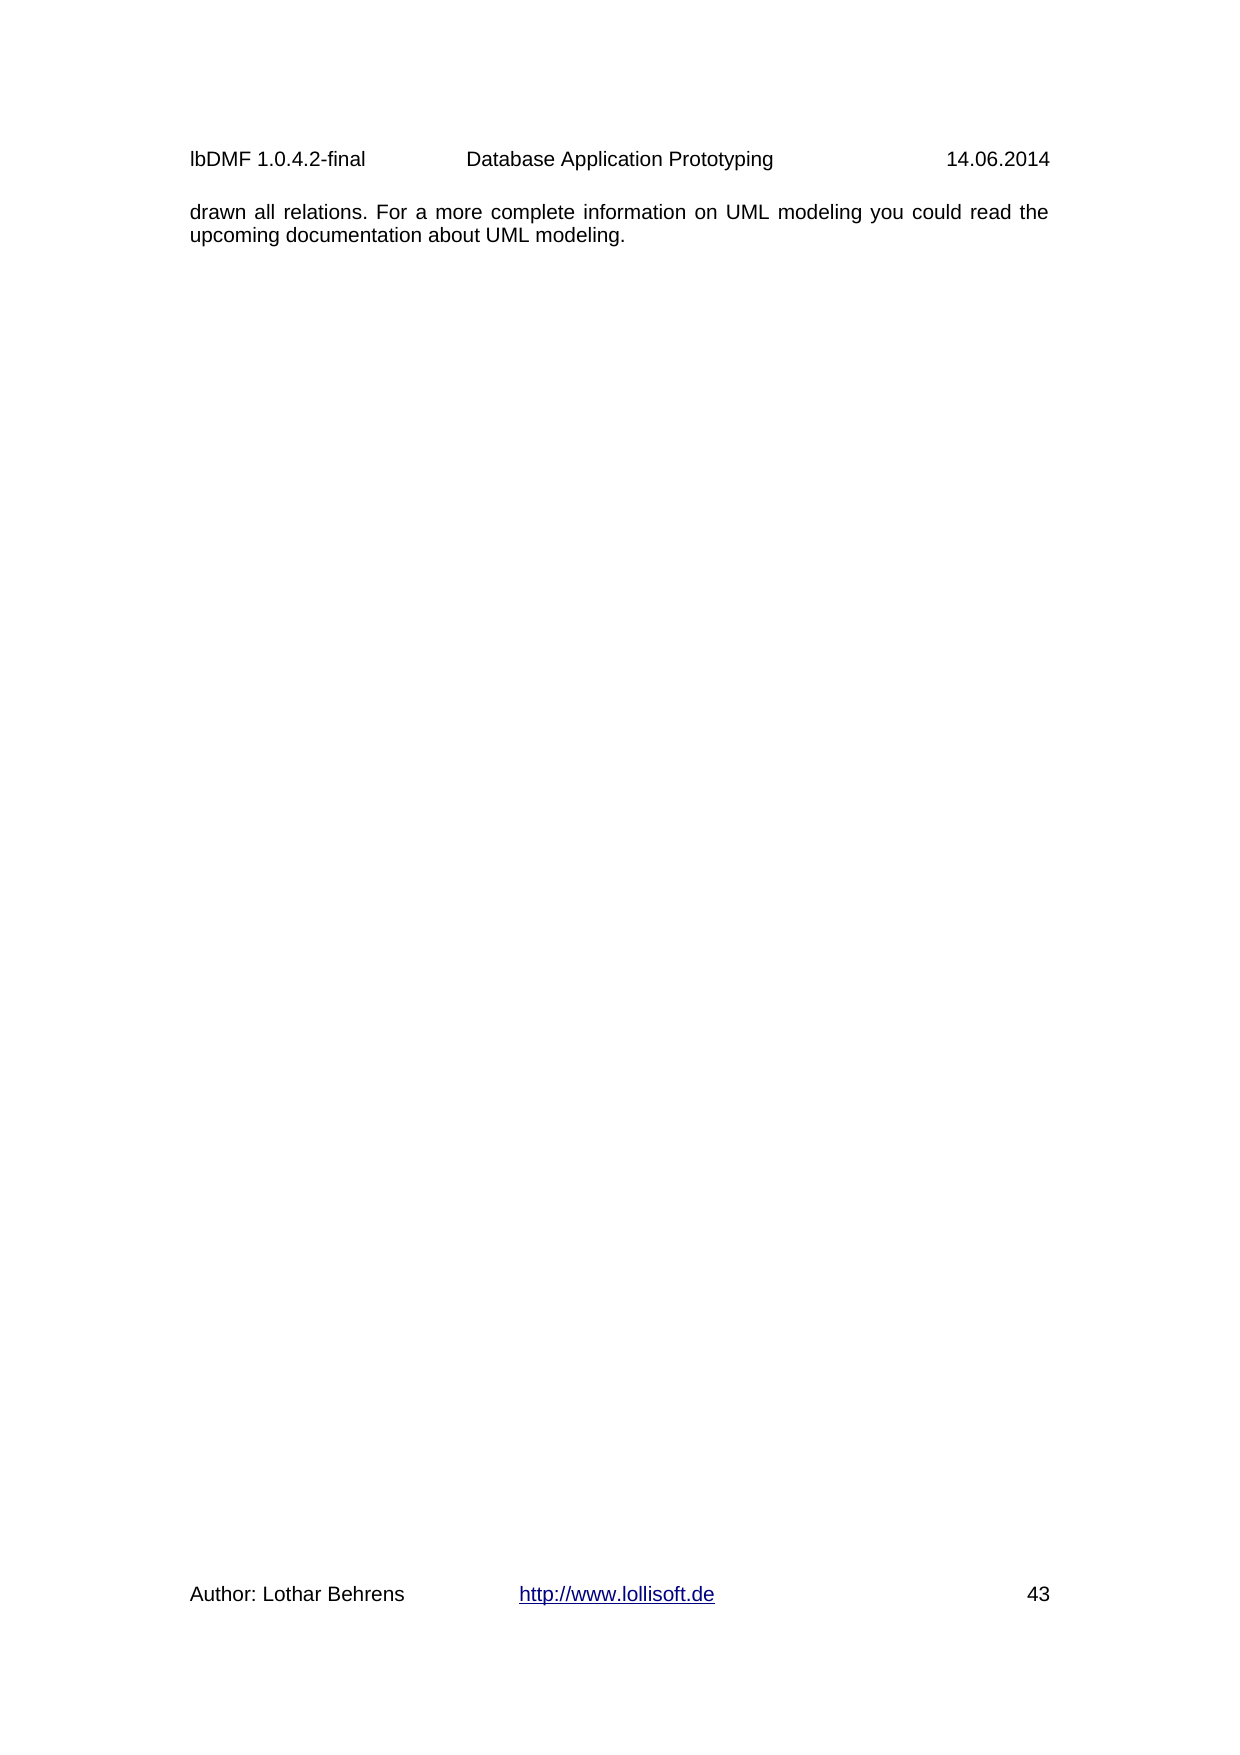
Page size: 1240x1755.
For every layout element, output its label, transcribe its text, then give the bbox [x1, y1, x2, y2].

text drawn all relations. For a more complete information on UML modeling you could read the upcoming documentation about UML modeling. [189, 201, 1050, 247]
